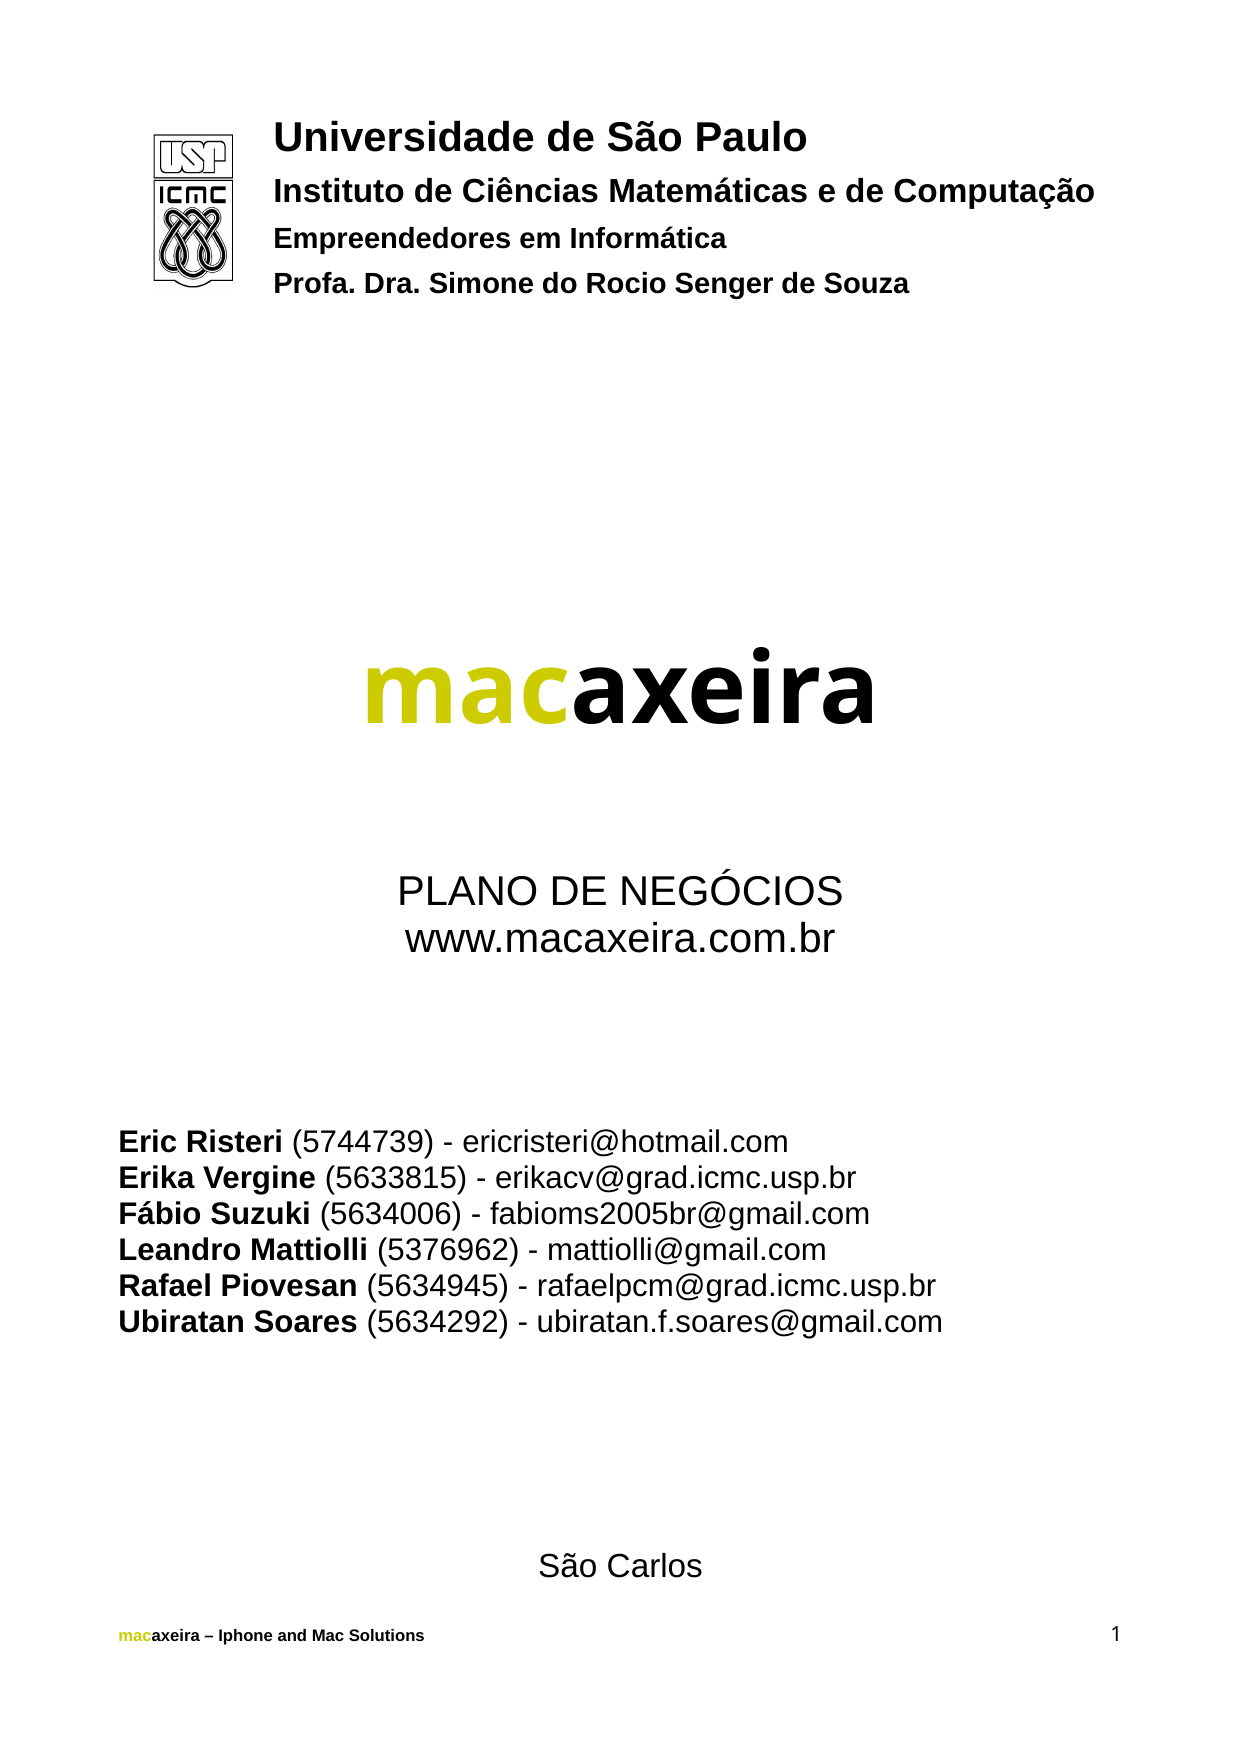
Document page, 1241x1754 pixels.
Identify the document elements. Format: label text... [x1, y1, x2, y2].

text Erika Vergine (5633815) - erikacv@grad.icmc.usp.br [118, 1159, 1122, 1195]
text Eric Risteri (5744739) - ericristeri@hotmail.com [118, 1123, 1122, 1159]
table_cell Instituto de Ciências Matemáticas e de Computação [267, 166, 1122, 216]
text www.macaxeira.com.br [118, 914, 1122, 962]
text Leandro Mattiolli (5376962) - mattiolli@gmail.com [118, 1231, 1122, 1267]
text Ubiratan Soares (5634292) - ubiratan.f.soares@gmail.com [118, 1303, 1122, 1339]
text Rafael Piovesan (5634945) - rafaelpcm@grad.icmc.usp.br [118, 1267, 1122, 1303]
table_header Universidade de São Paulo [267, 106, 1122, 166]
table_cell Profa. Dra. Simone do Rocio Senger de Souza [267, 261, 1122, 357]
table_header [118, 106, 267, 357]
text macaxeira [118, 616, 1122, 752]
picture [152, 132, 234, 291]
text PLANO DE NEGÓCIOS [118, 866, 1122, 914]
table_cell Empreendedores em Informática [267, 216, 1122, 261]
text São Carlos [118, 1546, 1122, 1584]
text Fábio Suzuki (5634006) - fabioms2005br@gmail.com [118, 1195, 1122, 1231]
